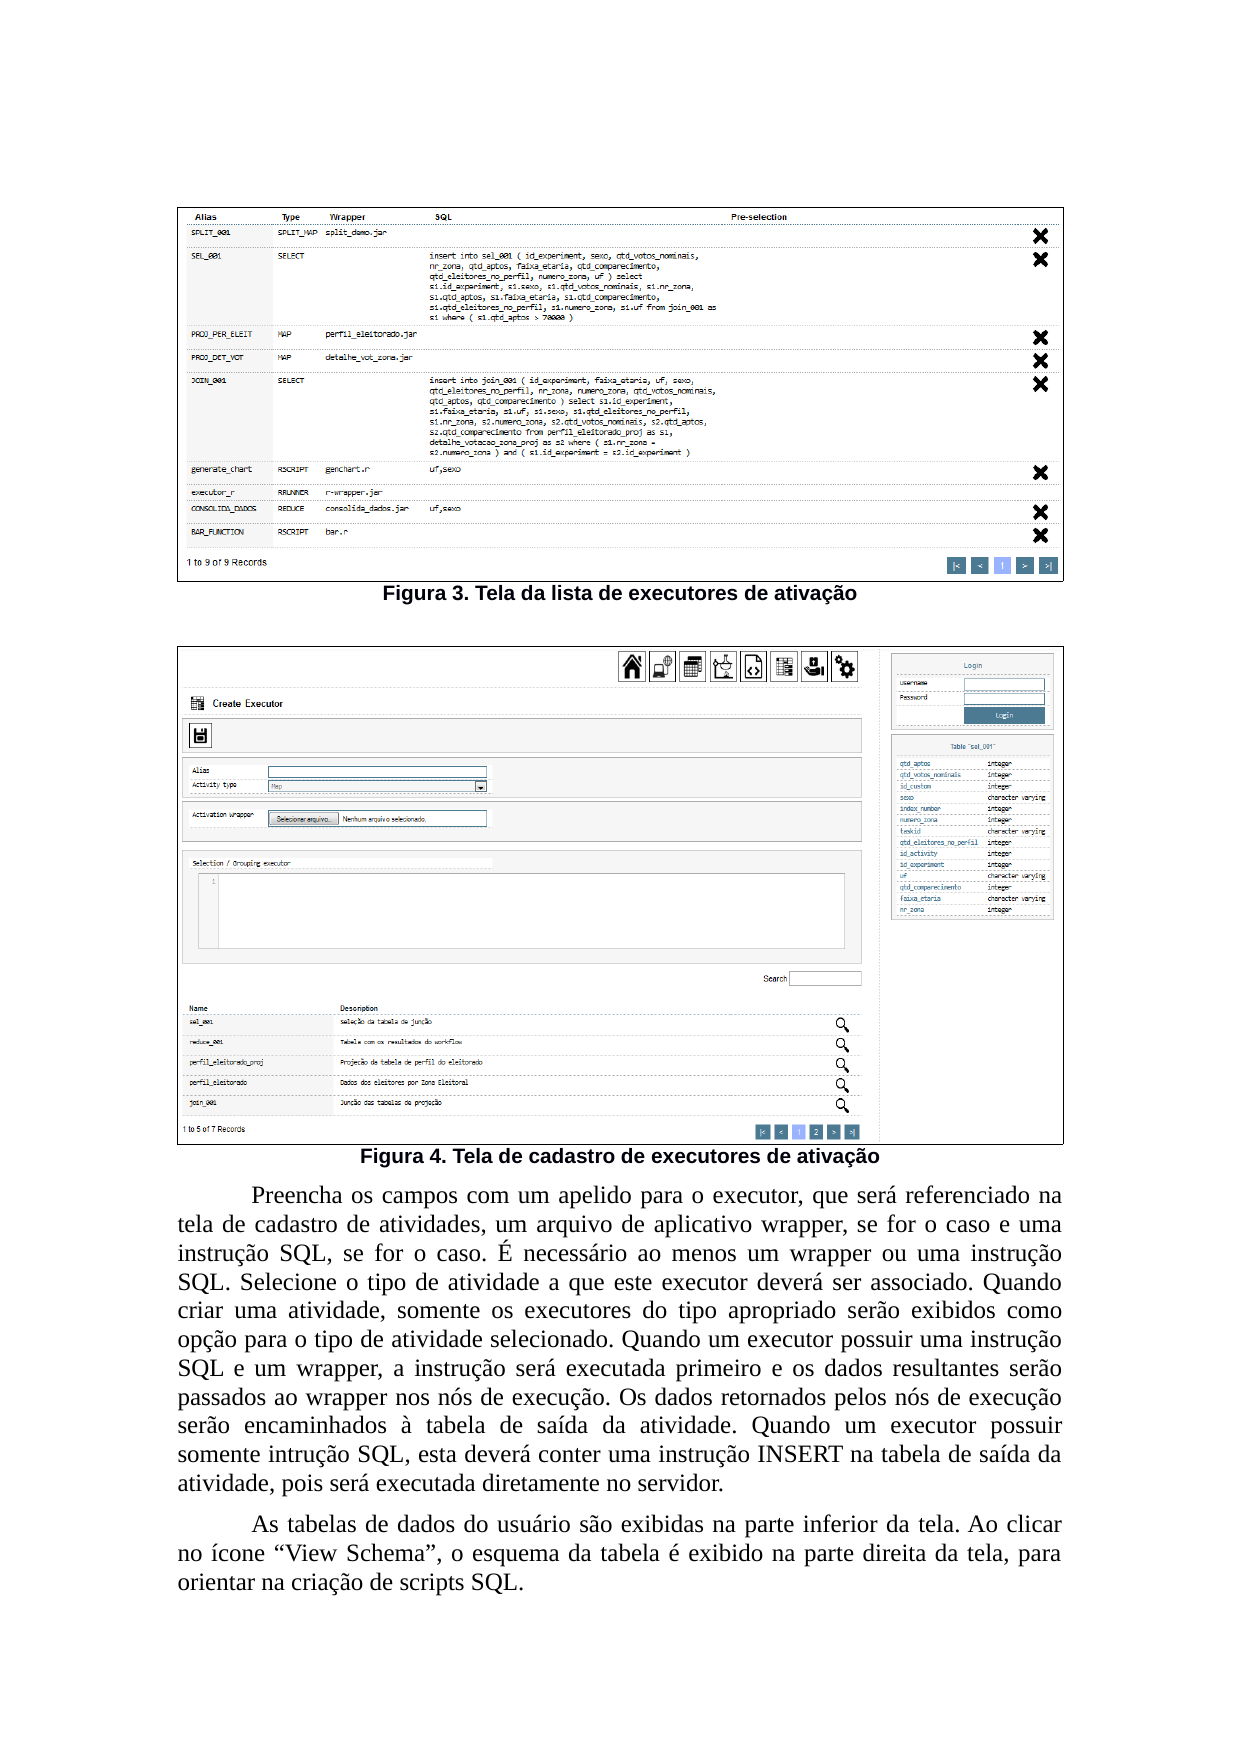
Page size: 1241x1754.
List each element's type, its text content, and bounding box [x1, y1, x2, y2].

text Figura 4. Tela de cadastro de executores de ativação [224, 1145, 1016, 1168]
picture [180, 209, 1060, 578]
text [178, 647, 1063, 1144]
text Preencha os campos com um apelido para o executor, que será referenciado na tela de cadastro de atividades, um arquivo de aplicativo wrapper, se for o caso e uma instrução SQL, se for o caso. É necessário ao menos um wrapper ou uma instrução SQL. Selecione o tipo de atividade a que este executor deverá ser associado. Quando criar uma atividade, somente os executores do tipo apropriado serão exibidos como opção para o tipo de atividade selecionado. Quando um executor possuir uma instrução SQL e um wrapper, a instrução será executada primeiro e os dados resultantes serão passados ao wrapper nos nós de execução. Os dados retornados pelos nós de execução serão encaminhados à tabela de saída da atividade. Quando um executor possuir somente intrução SQL, esta deverá conter uma instrução INSERT na tabela de saída da atividade, pois será executada diretamente no servidor. [177, 1181, 1063, 1497]
text [178, 208, 1063, 581]
text Figura 3. Tela da lista de executores de ativação [224, 582, 1016, 605]
text As tabelas de dados do usuário são exibidas na parte inferior da tela. Ao clicar no ícone “View Schema”, o esquema da tabela é exibido na parte direita da tela, para orientar na criação de scripts SQL. [177, 1509, 1063, 1595]
